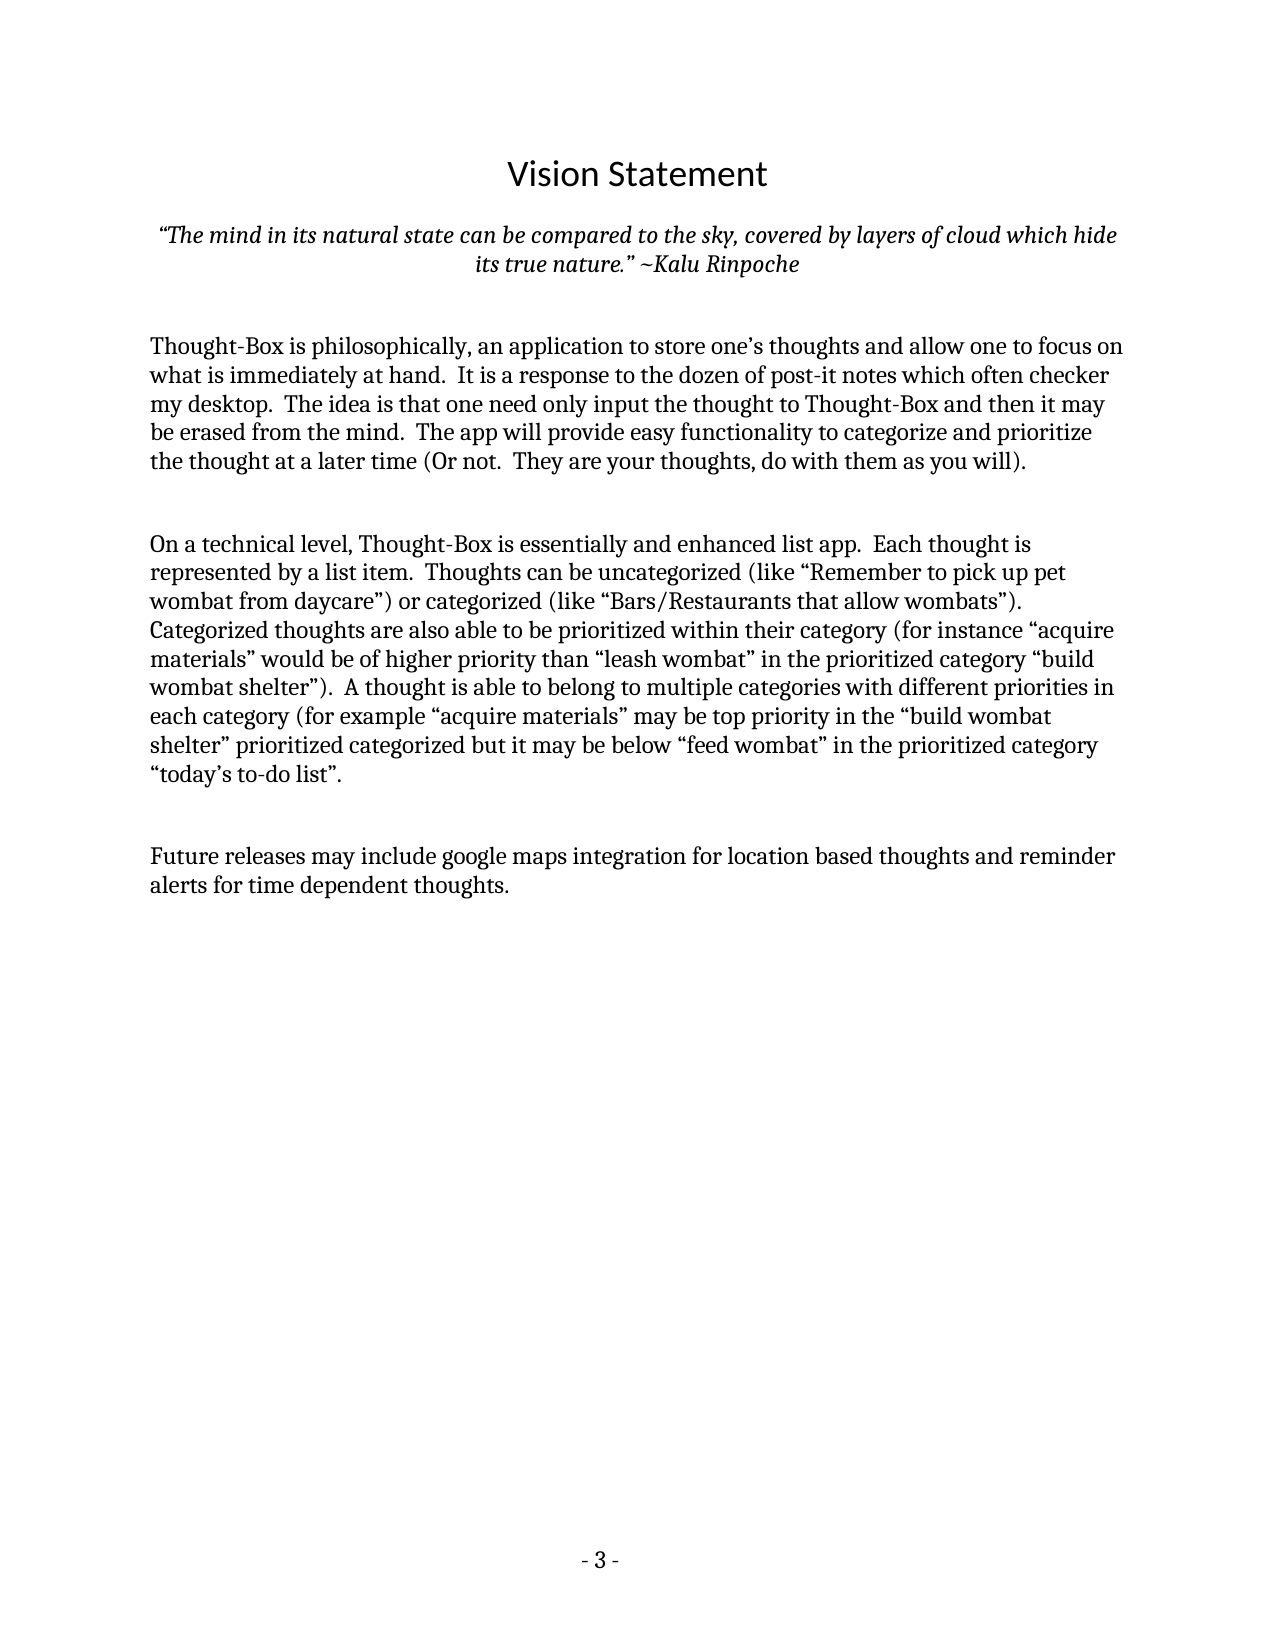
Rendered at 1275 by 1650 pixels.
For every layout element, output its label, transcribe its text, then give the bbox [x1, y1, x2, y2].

text Thought-Box is philosophically, an application to store one’s thoughts and allow one to focus on what is immediately at hand. It is a response to the dozen of post-it notes which often checker my desktop. The idea is that one need only input the thought to Thought-Box and then it may be erased from the mind. The app will provide easy functionality to categorize and prioritize the thought at a later time (Or not. They are your thoughts, do with them as you will). [150, 332, 1125, 476]
text On a technical level, Thought-Box is essentially and enhanced list app. Each thought is represented by a list item. Thoughts can be uncategorized (like “Remember to pick up pet wombat from daycare”) or categorized (like “Bars/Restaurants that allow wombats”). Categorized thoughts are also able to be prioritized within their category (for instance “acquire materials” would be of higher priority than “leash wombat” in the prioritized category “build wombat shelter”). A thought is able to belong to multiple categories with different priorities in each category (for example “acquire materials” may be top priority in the “build wombat shelter” prioritized categorized but it may be below “feed wombat” in the prioritized category “today’s to-do list”. [150, 529, 1125, 788]
text Future releases may include google maps integration for location based thoughts and reminder alerts for time dependent thoughts. [150, 842, 1125, 899]
text “The mind in its natural state can be compared to the sky, covered by layers of cloud which hide its true nature.” ~Kalu Rinpoche [150, 221, 1125, 278]
subtitle Vision Statement [150, 150, 1125, 196]
